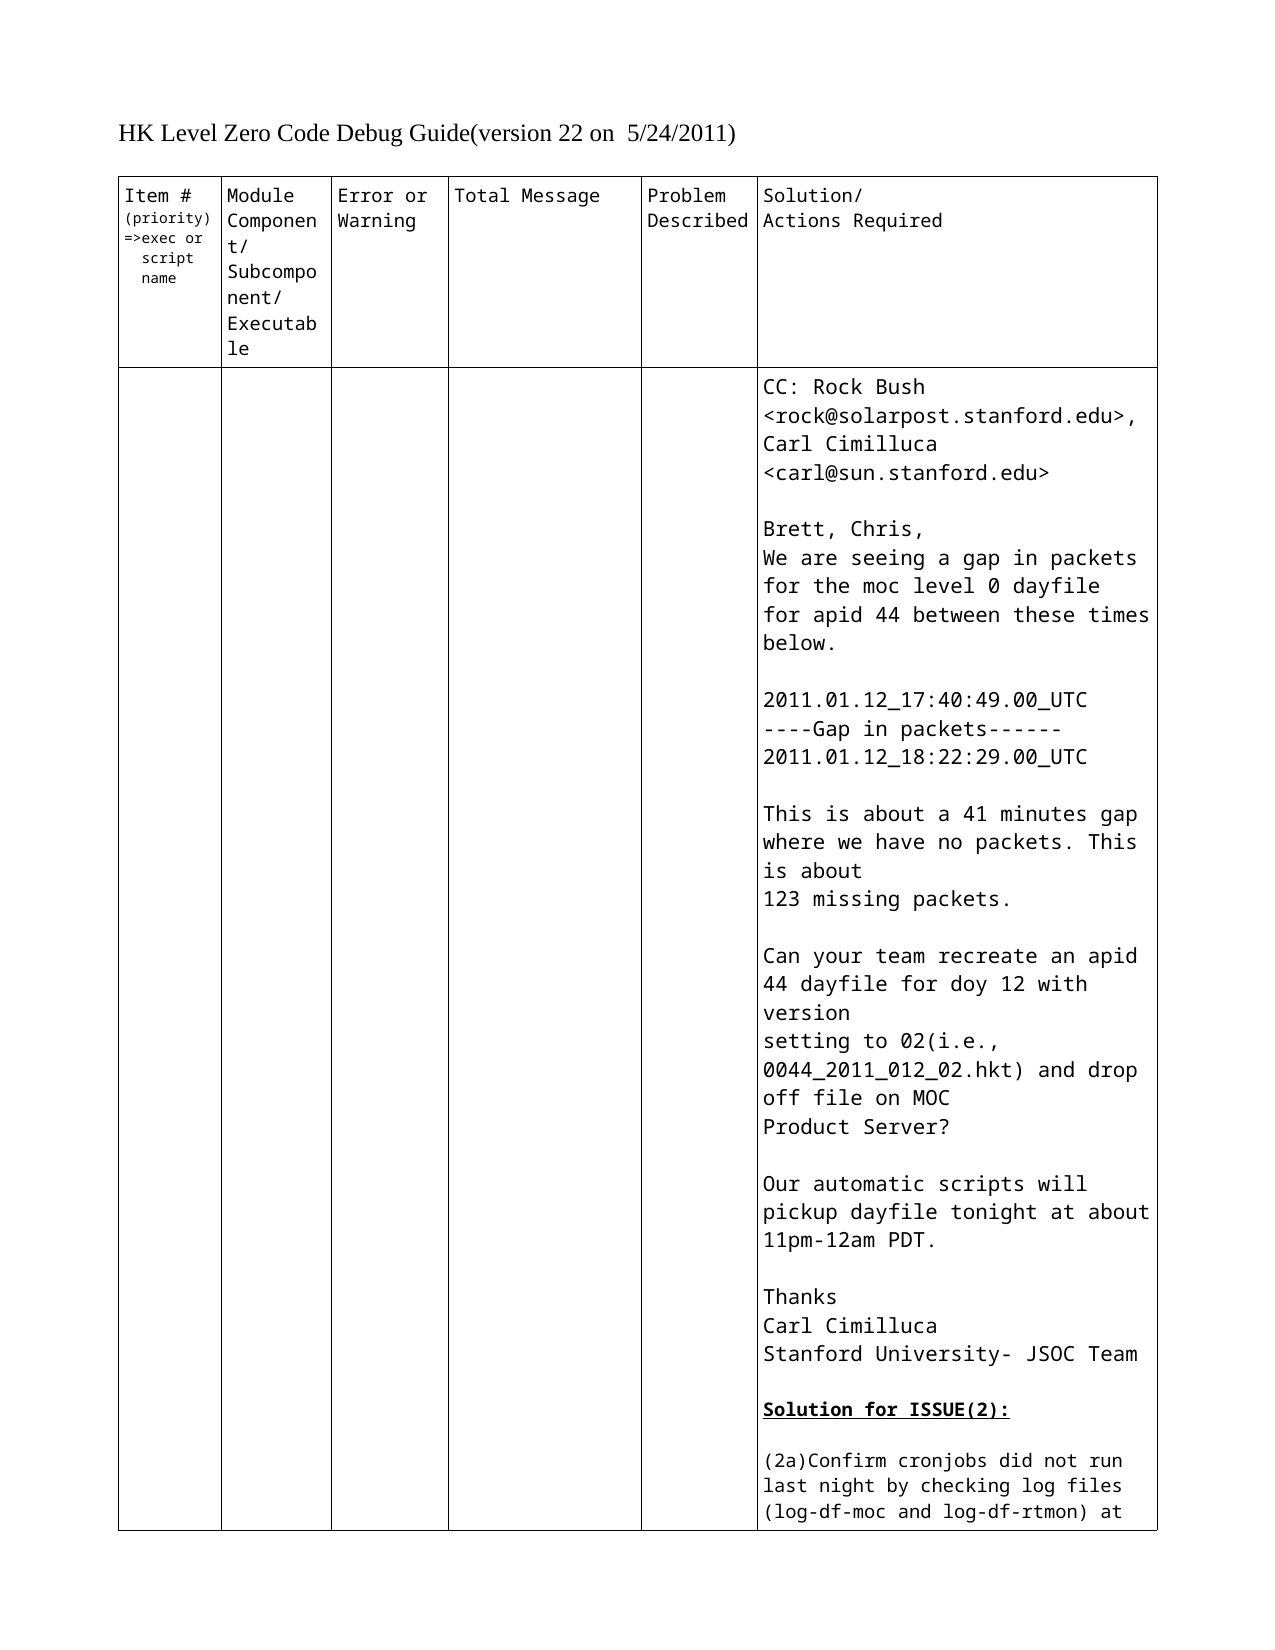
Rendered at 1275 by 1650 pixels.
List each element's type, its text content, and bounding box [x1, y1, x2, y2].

table_cell [222, 368, 331, 1529]
table_header Error or Warning [332, 177, 448, 367]
table_cell CC: Rock Bush <rock@solarpost.stanford.edu>, Carl Cimilluca <carl@sun.stanford.edu> Brett, Chris, We are seeing a gap in packets for the moc level 0 dayfile for apid 44 between these times below. 2011.01.12_17:40:49.00_UTC ----Gap in packets------ 2011.01.12_18:22:29.00_UTC This is about a 41 minutes gap where we have no packets. This is about 123 missing packets. Can your team recreate an apid 44 dayfile for doy 12 with version setting to 02(i.e., 0044_2011_012_02.hkt) and drop off file on MOC Product Server? Our automatic scripts will pickup dayfile tonight at about 11pm-12am PDT. Thanks Carl Cimilluca Stanford University- JSOC Team Solution for ISSUE(2): (2a)Confirm cronjobs did not run last night by checking log files (log-df-moc and log-df-rtmon) at [758, 368, 1157, 1529]
table_header Total Message [449, 177, 641, 367]
table_header Solution/ Actions Required [758, 177, 1157, 367]
table_cell [642, 368, 757, 1529]
table_cell [332, 368, 448, 1529]
table_header Item # (priority) =>exec or script name [119, 177, 221, 367]
table_header Problem Described [642, 177, 757, 367]
table_header Module Component/ Subcomponent/ Executable [222, 177, 331, 367]
table_cell [449, 368, 641, 1529]
table_cell [119, 368, 221, 1529]
